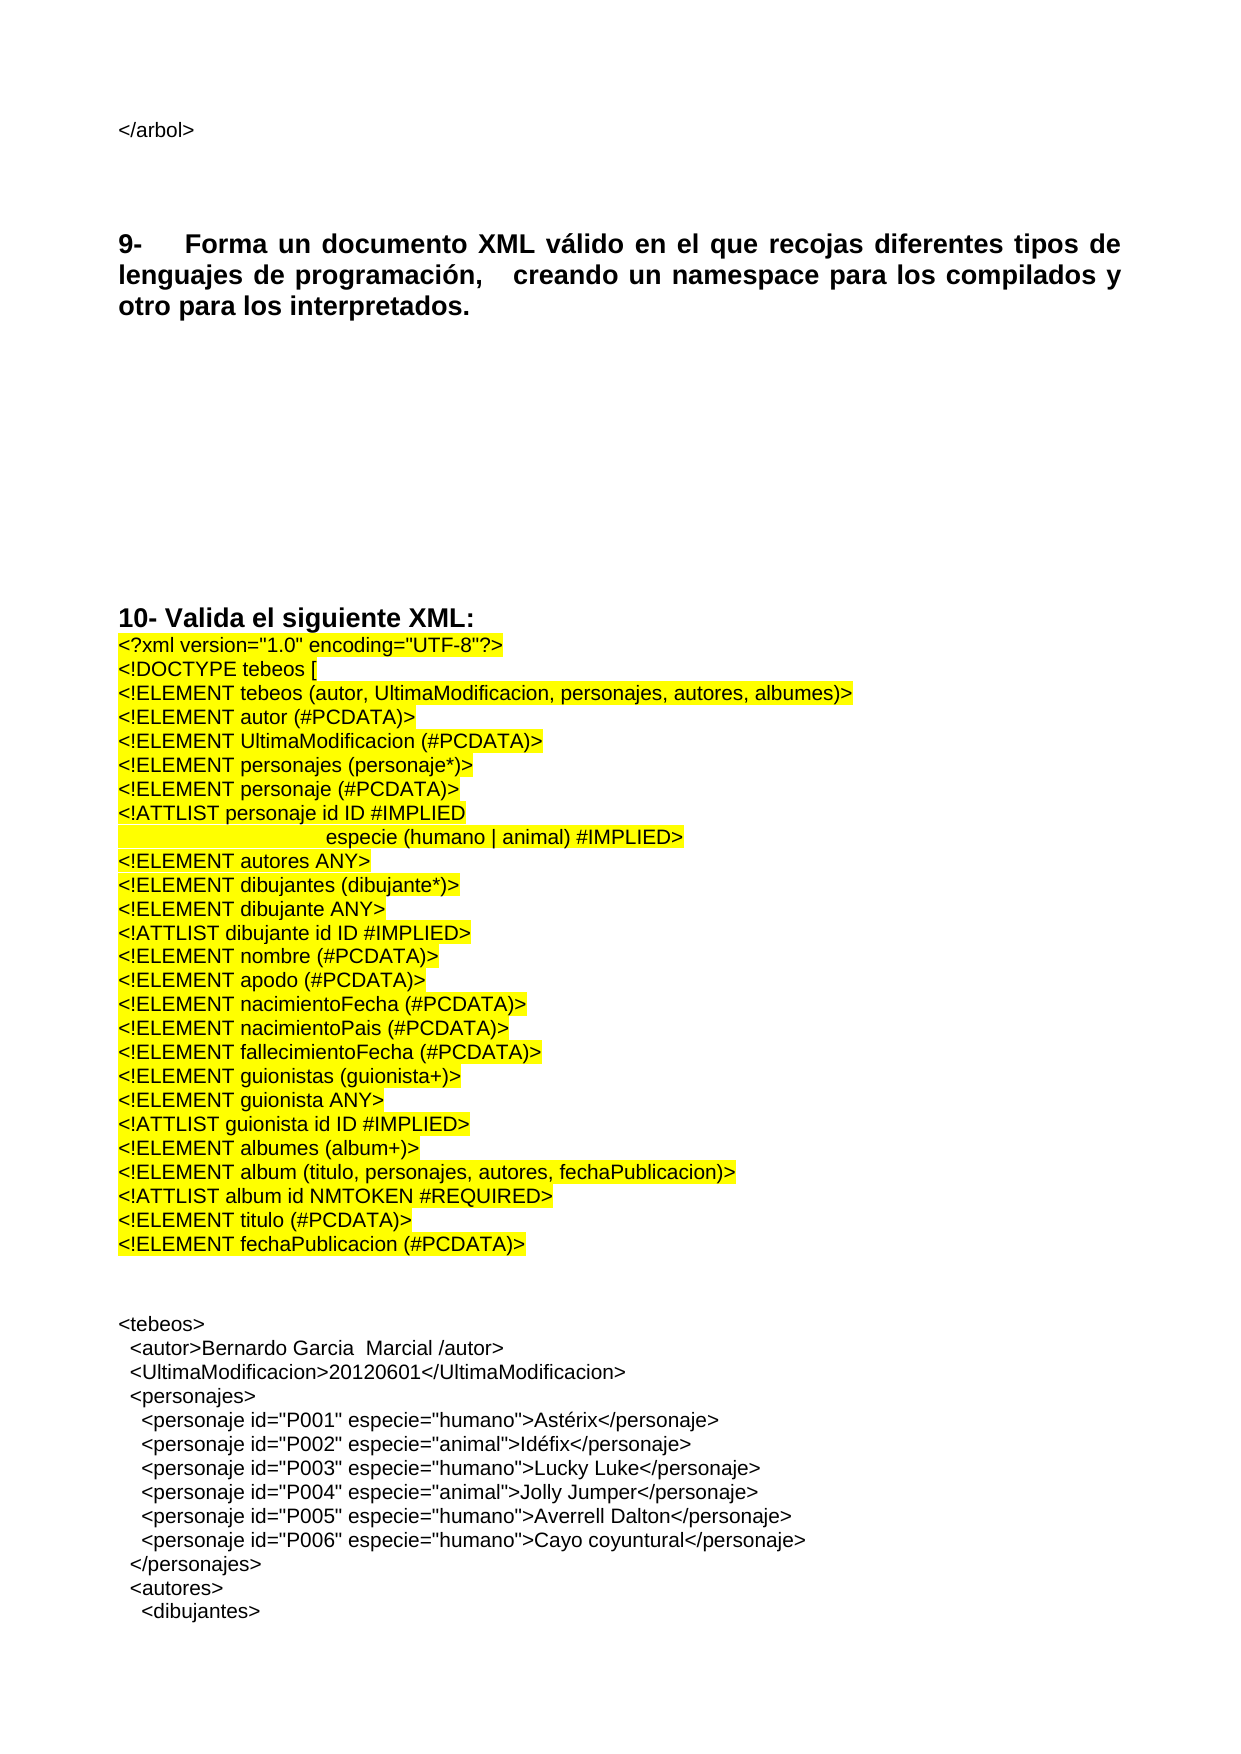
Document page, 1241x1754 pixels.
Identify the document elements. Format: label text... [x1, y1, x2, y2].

text <personaje id="P006" especie="humano">Cayo coyuntural</personaje> [118, 1527, 1122, 1551]
text <!ELEMENT autor (#PCDATA)> [118, 705, 1122, 729]
text <personaje id="P005" especie="humano">Averrell Dalton</personaje> [118, 1503, 1122, 1527]
text <!DOCTYPE tebeos [ [118, 657, 1122, 681]
text <personaje id="P002" especie="animal">Idéfix</personaje> [118, 1432, 1122, 1456]
text <tebeos> [118, 1312, 1122, 1336]
text <personaje id="P004" especie="animal">Jolly Jumper</personaje> [118, 1479, 1122, 1503]
text 10- Valida el siguiente XML: [118, 602, 1122, 633]
text <autores> [118, 1575, 1122, 1599]
text <personaje id="P003" especie="humano">Lucky Luke</personaje> [118, 1456, 1122, 1479]
text <!ELEMENT dibujante ANY> [118, 896, 1122, 920]
text <!ELEMENT guionistas (guionista+)> [118, 1064, 1122, 1088]
text </personajes> [118, 1551, 1122, 1575]
text <!ATTLIST guionista id ID #IMPLIED> [118, 1112, 1122, 1136]
text <!ELEMENT fechaPublicacion (#PCDATA)> [118, 1232, 1122, 1256]
text <dibujantes> [118, 1599, 1122, 1623]
text <!ELEMENT guionista ANY> [118, 1088, 1122, 1112]
text <!ELEMENT albumes (album+)> [118, 1136, 1122, 1160]
text <!ELEMENT personajes (personaje*)> [118, 753, 1122, 777]
text <personajes> [118, 1384, 1122, 1408]
text <!ATTLIST album id NMTOKEN #REQUIRED> [118, 1184, 1122, 1208]
text <!ELEMENT apodo (#PCDATA)> [118, 968, 1122, 992]
text especie (humano | animal) #IMPLIED> [118, 824, 1122, 848]
text <!ELEMENT autores ANY> [118, 848, 1122, 872]
text <!ATTLIST dibujante id ID #IMPLIED> [118, 920, 1122, 944]
text <personaje id="P001" especie="humano">Astérix</personaje> [118, 1408, 1122, 1432]
text <!ELEMENT fallecimientoFecha (#PCDATA)> [118, 1040, 1122, 1064]
text <!ELEMENT tebeos (autor, UltimaModificacion, personajes, autores, albumes)> [118, 681, 1122, 705]
text <UltimaModificacion>20120601</UltimaModificacion> [118, 1360, 1122, 1384]
text <!ELEMENT UltimaModificacion (#PCDATA)> [118, 729, 1122, 753]
text <?xml version="1.0" encoding="UTF-8"?> [118, 633, 1122, 657]
text <!ELEMENT dibujantes (dibujante*)> [118, 872, 1122, 896]
text <!ATTLIST personaje id ID #IMPLIED [118, 801, 1122, 824]
text </arbol> [118, 118, 1122, 142]
text <!ELEMENT nacimientoFecha (#PCDATA)> [118, 992, 1122, 1016]
text <!ELEMENT nacimientoPais (#PCDATA)> [118, 1016, 1122, 1040]
text <!ELEMENT titulo (#PCDATA)> [118, 1208, 1122, 1232]
text <!ELEMENT album (titulo, personajes, autores, fechaPublicacion)> [118, 1160, 1122, 1184]
text <!ELEMENT nombre (#PCDATA)> [118, 944, 1122, 968]
text 9- Forma un documento XML válido en el que recojas diferentes tipos de lenguajes de programación, creando un namespace para los compilados y otro para los interpretados. [118, 228, 1122, 321]
text <autor>Bernardo Garcia Marcial /autor> [118, 1336, 1122, 1360]
text <!ELEMENT personaje (#PCDATA)> [118, 777, 1122, 801]
